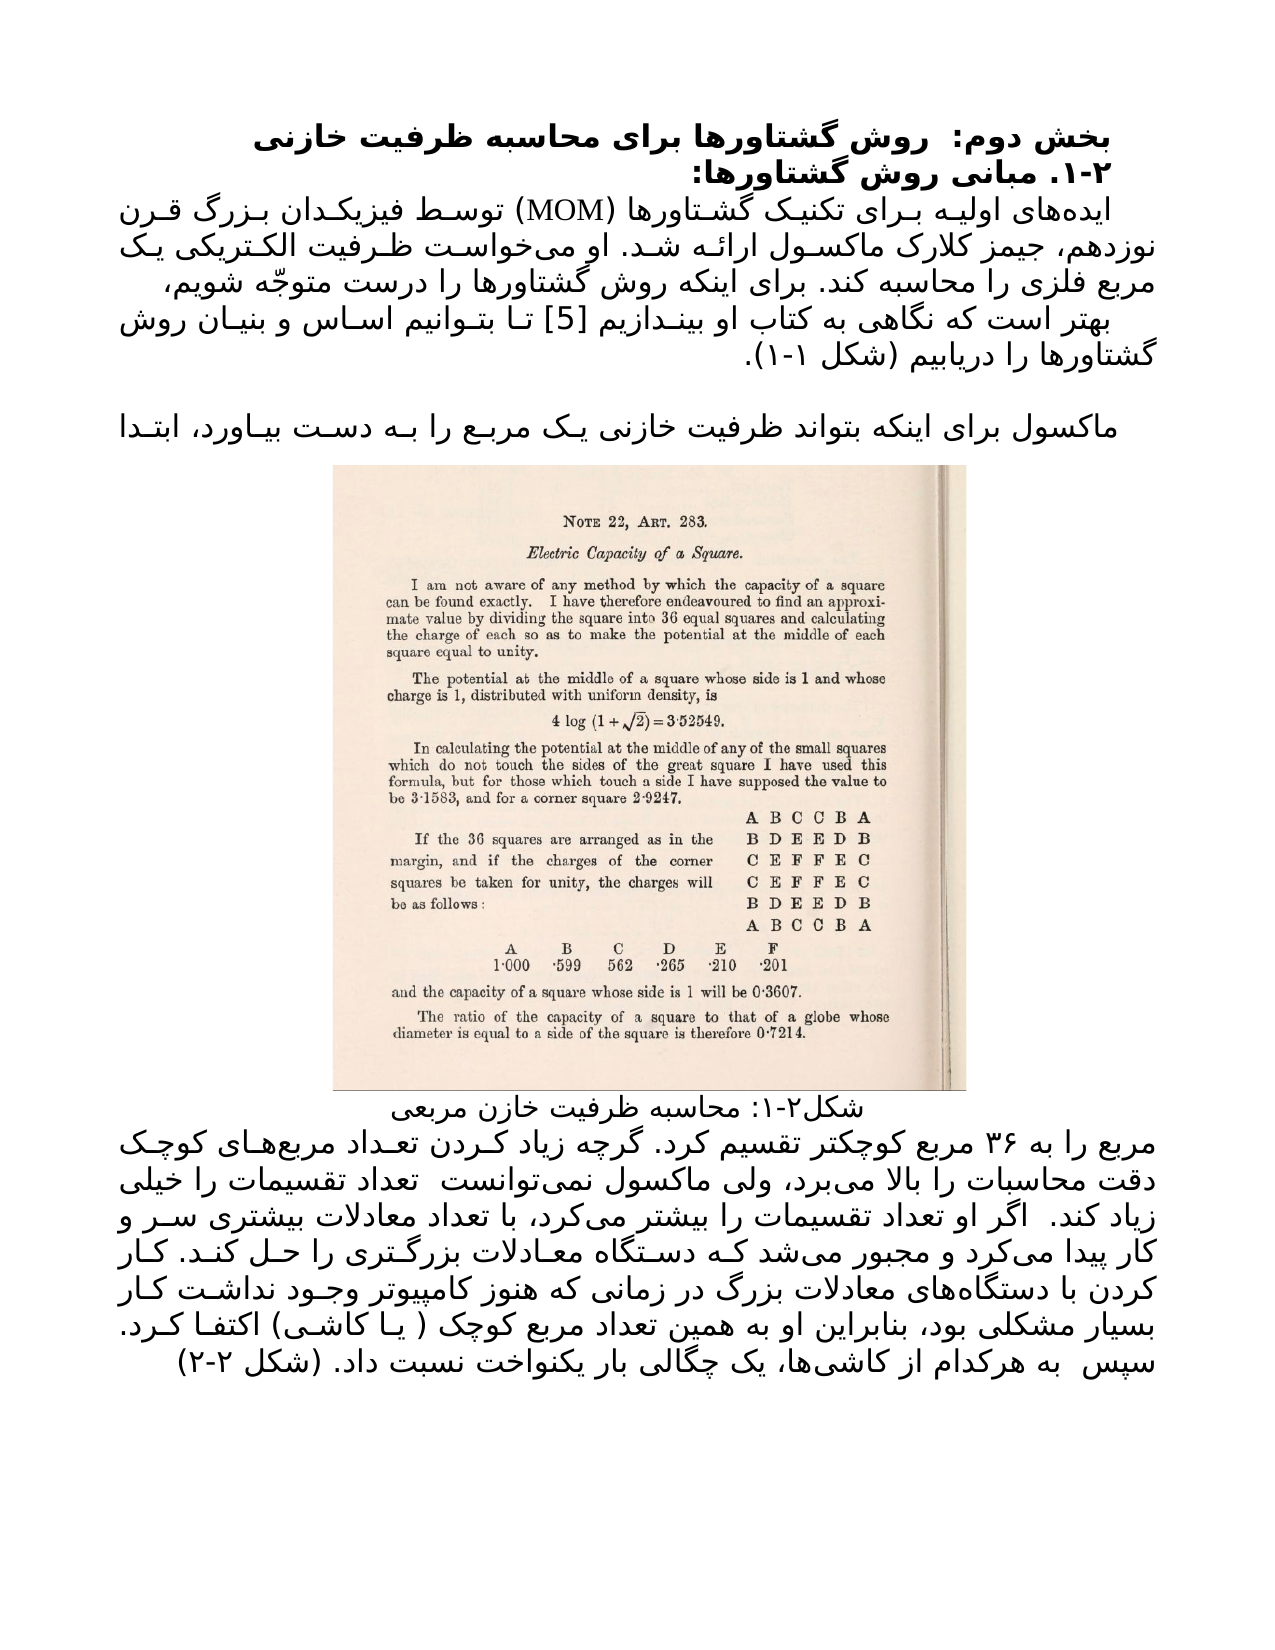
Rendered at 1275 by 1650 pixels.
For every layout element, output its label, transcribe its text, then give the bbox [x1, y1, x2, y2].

picture [332, 465, 967, 1091]
text [333, 453, 966, 465]
text بخش دوم: روش گشتاورها برای محاسبه ظرفیت خازنی [118, 118, 1157, 154]
text شکل۲-۱: محاسبه ظرفیت خازن مربعی [333, 1091, 966, 1125]
text بهتر است که نگاهی به کتاب او بیندازیم [5] تا بتوانیم اساس و بنیان روش گشتاورها را دریابیم (شکل ۱-۱). [118, 300, 1157, 373]
text ماکسول برای اینکه بتواند ظرفیت خازنی یک مربع را به دست بیاورد، ابتدا مربع را به ۳۶ مربع کوچکتر تقسیم کرد. گرچه زیاد کردن تعداد مربع‌های کوچک دقت محاسبات را بالا می‌برد، ولی ماکسول نمی‌توانست تعداد تقسیمات را خیلی زیاد کند. اگر او تعداد تقسیمات را بیشتر می‌کرد، با تعداد معادلات بیشتری سر و کار پیدا می‌کرد و مجبور می‌شد که دستگاه معادلات بزرگتری را حل کند. کار کردن با دستگاه‌های معادلات بزرگ در زمانی که هنوز کامپیوتر وجود نداشت کار بسیار مشکلی بود، بنابراین او به همین تعداد مربع کوچک ( یا کاشی) اکتفا کرد. سپس به هرکدام از کاشی‌ها، یک چگالی بار یکنواخت نسبت داد. (شکل ۲-۲) [118, 409, 1157, 1379]
text ایده‌های اولیه برای تکنیک گشتاورها (MOM) توسط فیزیکدان بزرگ قرن نوزدهم، جیمز کلارک ماکسول ارائه شد. او می‌خواست ظرفیت الکتریکی یک مربع فلزی را محاسبه کند. برای اینکه روش گشتاورها را درست متوجّه شویم، [118, 191, 1157, 300]
text ۱-۲. مبانی روش گشتاورها: [118, 154, 1157, 191]
